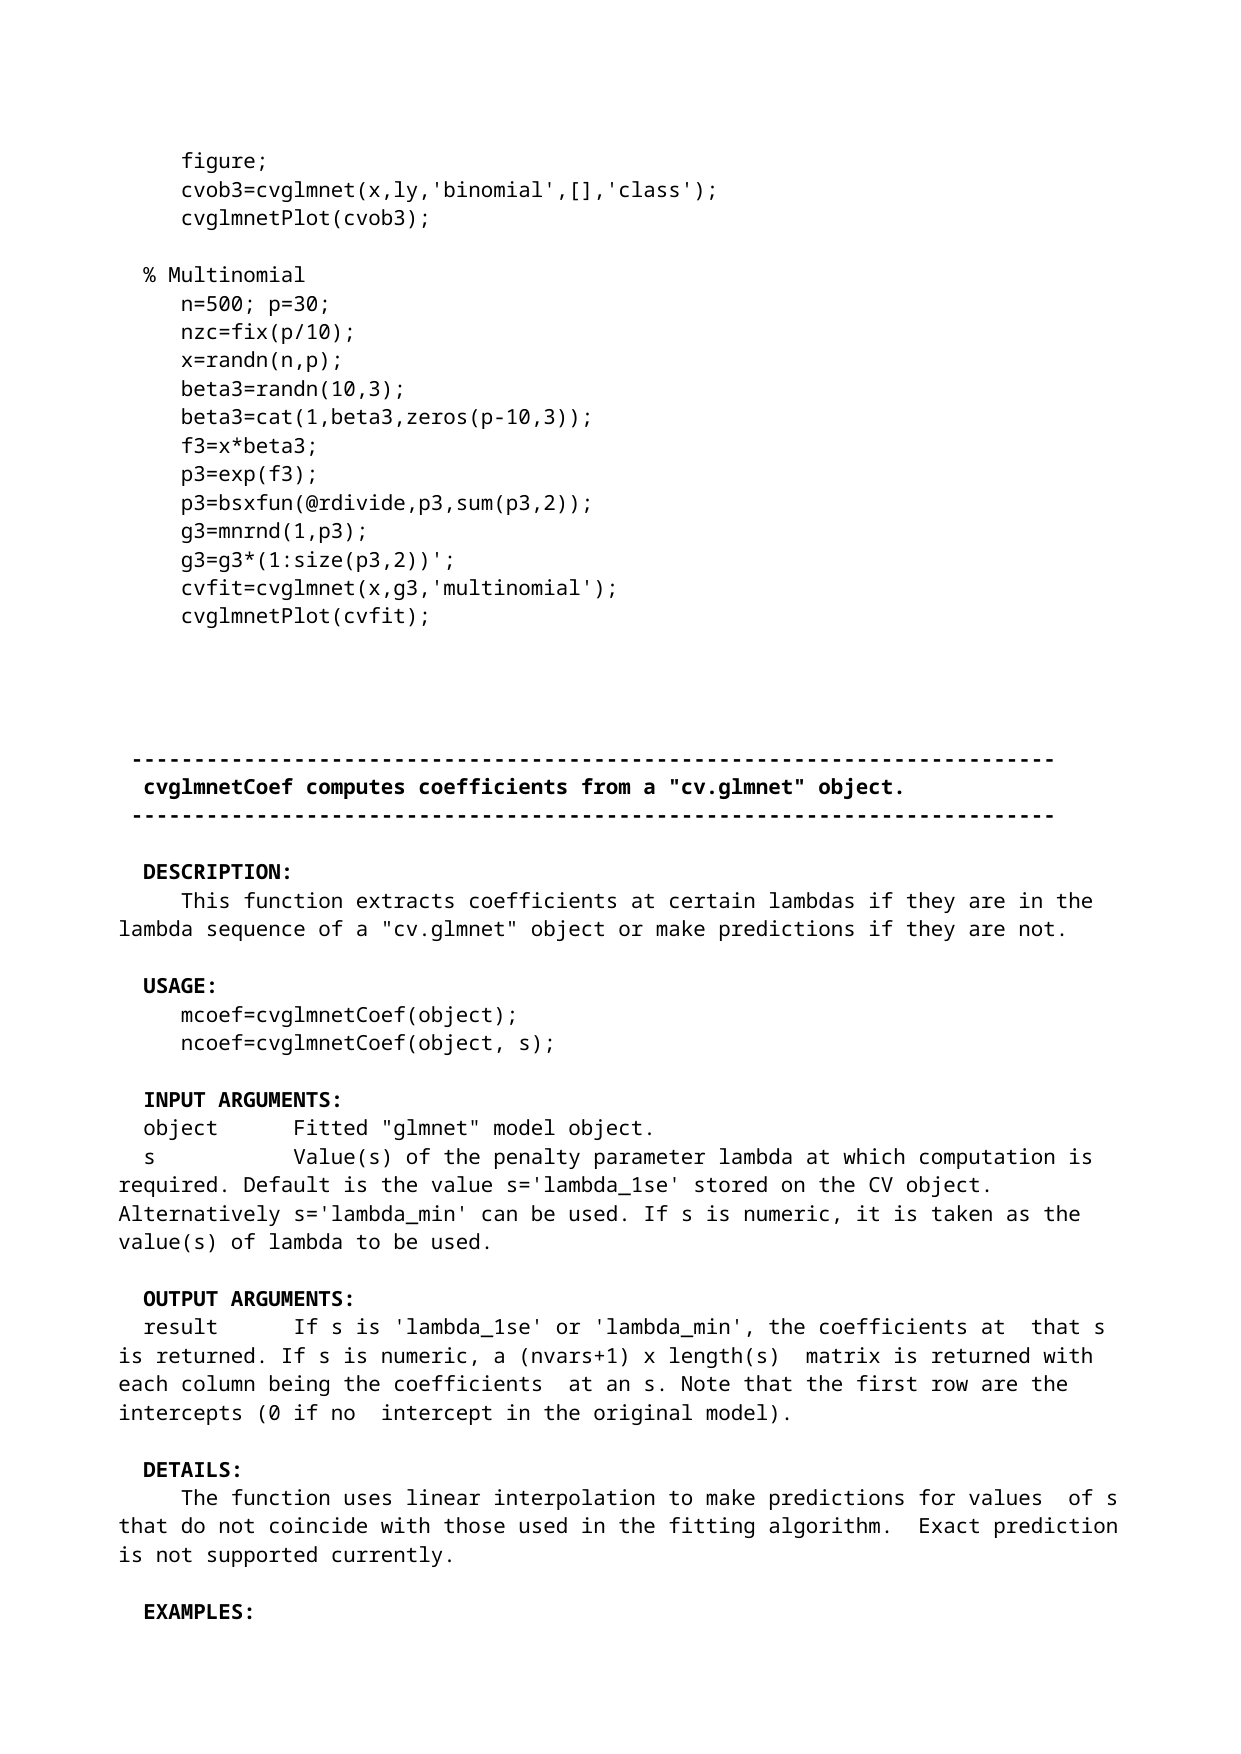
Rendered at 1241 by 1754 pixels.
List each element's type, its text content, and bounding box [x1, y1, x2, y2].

text figure; cvob3=cvglmnet(x,ly,'binomial',[],'class'); cvglmnetPlot(cvob3); % Multinomial n=500; p=30; nzc=fix(p/10); x=randn(n,p); beta3=randn(10,3); beta3=cat(1,beta3,zeros(p-10,3)); f3=x*beta3; p3=exp(f3); p3=bsxfun(@rdivide,p3,sum(p3,2)); g3=mnrnd(1,p3); g3=g3*(1:size(p3,2))'; cvfit=cvglmnet(x,g3,'multinomial'); cvglmnetPlot(cvfit); -------------------------------------------------------------------------- cvglmnetCoef computes coefficients from a "cv.glmnet" object. -------------------------------------------------------------------------- DESCRIPTION: This function extracts coefficients at certain lambdas if they are in the lambda sequence of a "cv.glmnet" object or make predictions if they are not. USAGE: mcoef=cvglmnetCoef(object); ncoef=cvglmnetCoef(object, s); INPUT ARGUMENTS: object Fitted "glmnet" model object. s Value(s) of the penalty parameter lambda at which computation is required. Default is the value s='lambda_1se' stored on the CV object. Alternatively s='lambda_min' can be used. If s is numeric, it is taken as the value(s) of lambda to be used. OUTPUT ARGUMENTS: result If s is 'lambda_1se' or 'lambda_min', the coefficients at that s is returned. If s is numeric, a (nvars+1) x length(s) matrix is returned with each column being the coefficients at an s. Note that the first row are the intercepts (0 if no intercept in the original model). DETAILS: The function uses linear interpolation to make predictions for values of s that do not coincide with those used in the fitting algorithm. Exact prediction is not supported currently. EXAMPLES: [118, 118, 1122, 1625]
